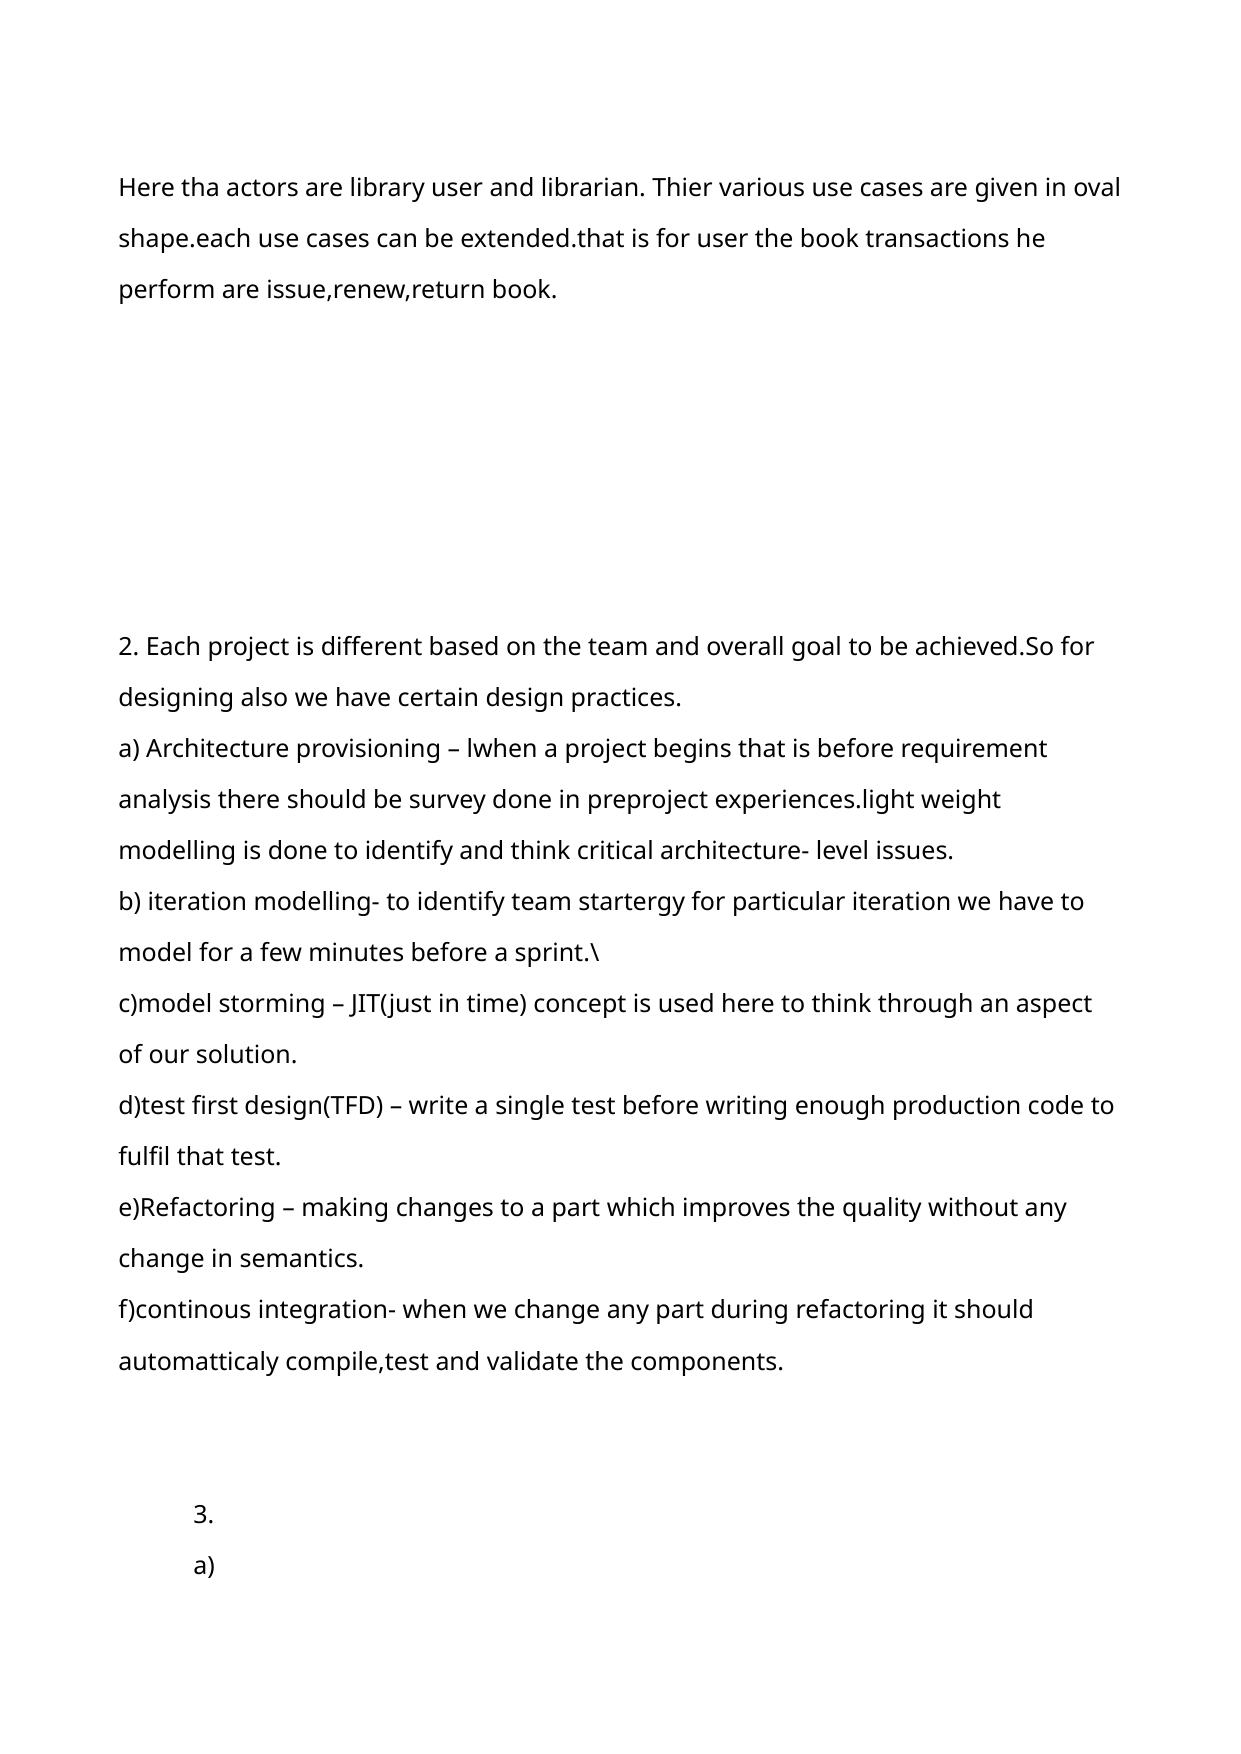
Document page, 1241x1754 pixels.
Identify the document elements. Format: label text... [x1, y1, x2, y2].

text c)model storming – JIT(just in time) concept is used here to think through an aspect of our solution. [118, 986, 1122, 1071]
text e)Refactoring – making changes to a part which improves the quality without any change in semantics. [118, 1190, 1122, 1275]
list a) [156, 1547, 1122, 1581]
text b) iteration modelling- to identify team startergy for particular iteration we have to model for a few minutes before a sprint.\ [118, 884, 1122, 969]
list 3. [156, 1496, 1122, 1530]
text f)continous integration- when we change any part during refactoring it should automatticaly compile,test and validate the components. [118, 1292, 1122, 1377]
text d)test first design(TFD) – write a single test before writing enough production code to fulfil that test. [118, 1088, 1122, 1173]
text Here tha actors are library user and librarian. Thier various use cases are given in oval shape.each use cases can be extended.that is for user the book transactions he perform are issue,renew,return book. [118, 169, 1122, 305]
text 2. Each project is different based on the team and overall goal to be achieved.So for designing also we have certain design practices. [118, 628, 1122, 714]
text a) Architecture provisioning – lwhen a project begins that is before requirement analysis there should be survey done in preproject experiences.light weight modelling is done to identify and think critical architecture- level issues. [118, 731, 1122, 867]
